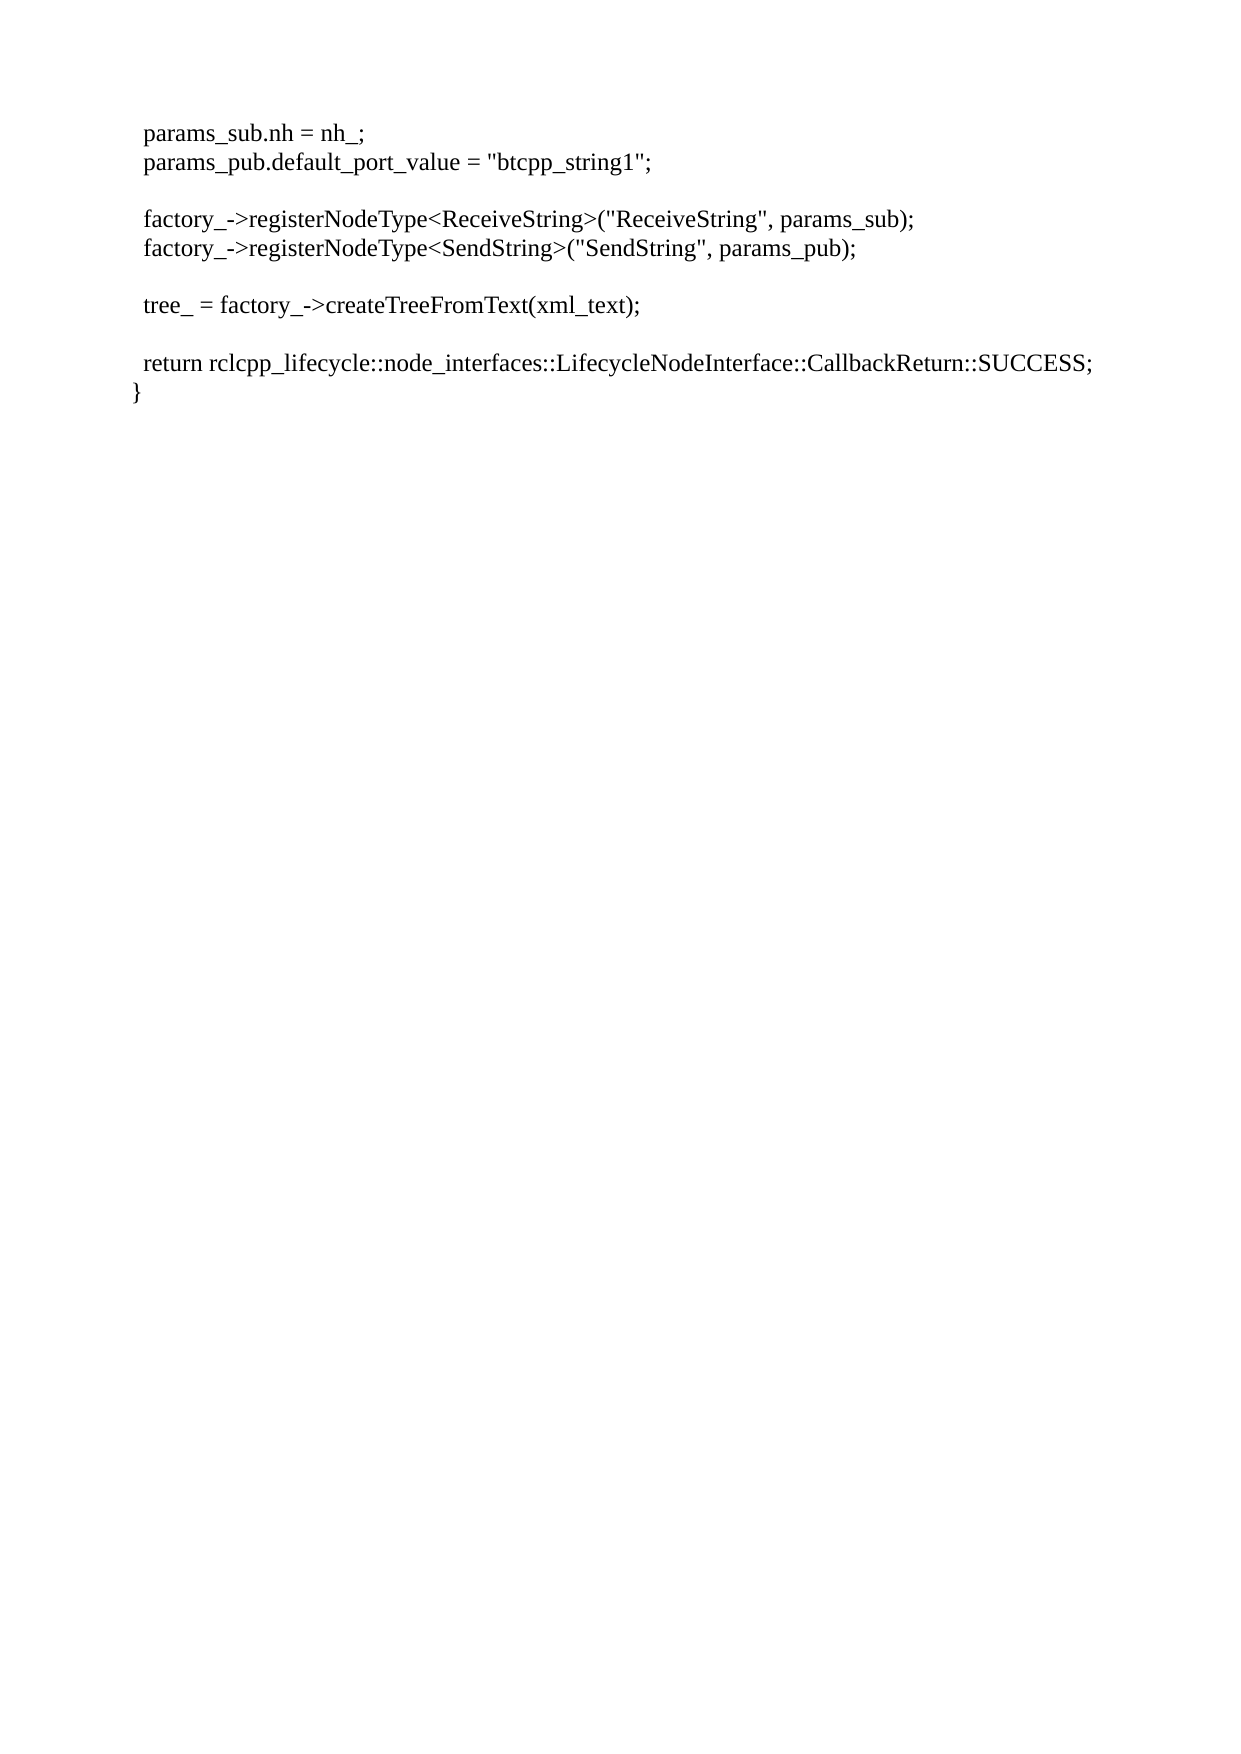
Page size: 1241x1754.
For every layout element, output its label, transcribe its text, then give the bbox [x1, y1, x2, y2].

text } [118, 377, 1122, 406]
text params_sub.nh = nh_; [118, 118, 1122, 147]
text factory_->registerNodeType<SendString>("SendString", params_pub); [118, 233, 1122, 262]
text params_pub.default_port_value = "btcpp_string1"; [118, 147, 1122, 176]
text factory_->registerNodeType<ReceiveString>("ReceiveString", params_sub); [118, 204, 1122, 233]
text return rclcpp_lifecycle::node_interfaces::LifecycleNodeInterface::CallbackReturn::SUCCESS; [118, 348, 1122, 377]
text tree_ = factory_->createTreeFromText(xml_text); [118, 291, 1122, 319]
